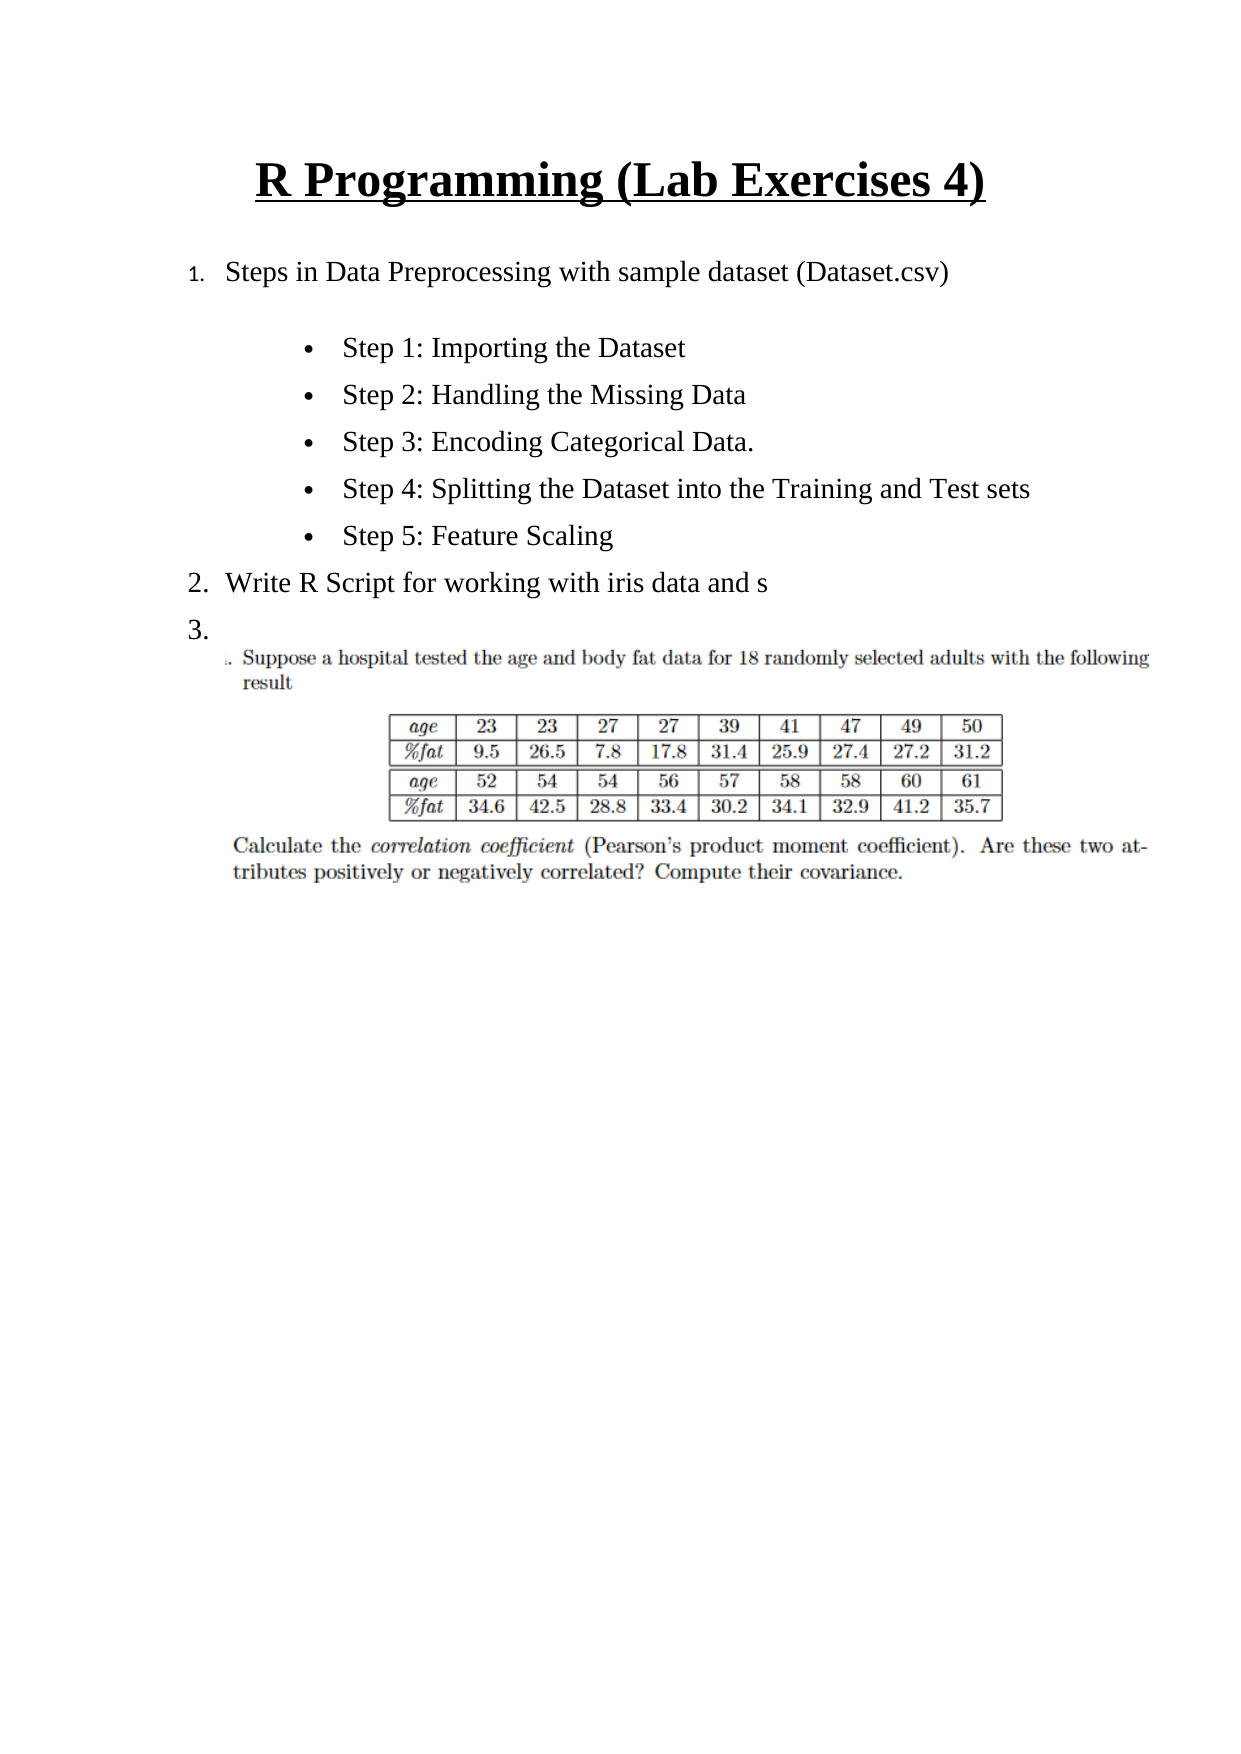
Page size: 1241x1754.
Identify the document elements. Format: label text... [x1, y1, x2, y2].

list Step 3: Encoding Categorical Data. [304, 411, 1090, 458]
picture [225, 645, 1164, 917]
list Steps in Data Preprocessing with sample dataset (Dataset.csv) [187, 241, 1090, 288]
list Step 1: Importing the Dataset [304, 317, 1090, 364]
list Write R Script for working with iris data and s [187, 552, 1090, 598]
list Step 4: Splitting the Dataset into the Training and Test sets [304, 458, 1090, 505]
text R Programming (Lab Exercises 4) [150, 150, 1090, 207]
list Step 2: Handling the Missing Data [304, 364, 1090, 411]
list Step 5: Feature Scaling [304, 505, 1090, 552]
